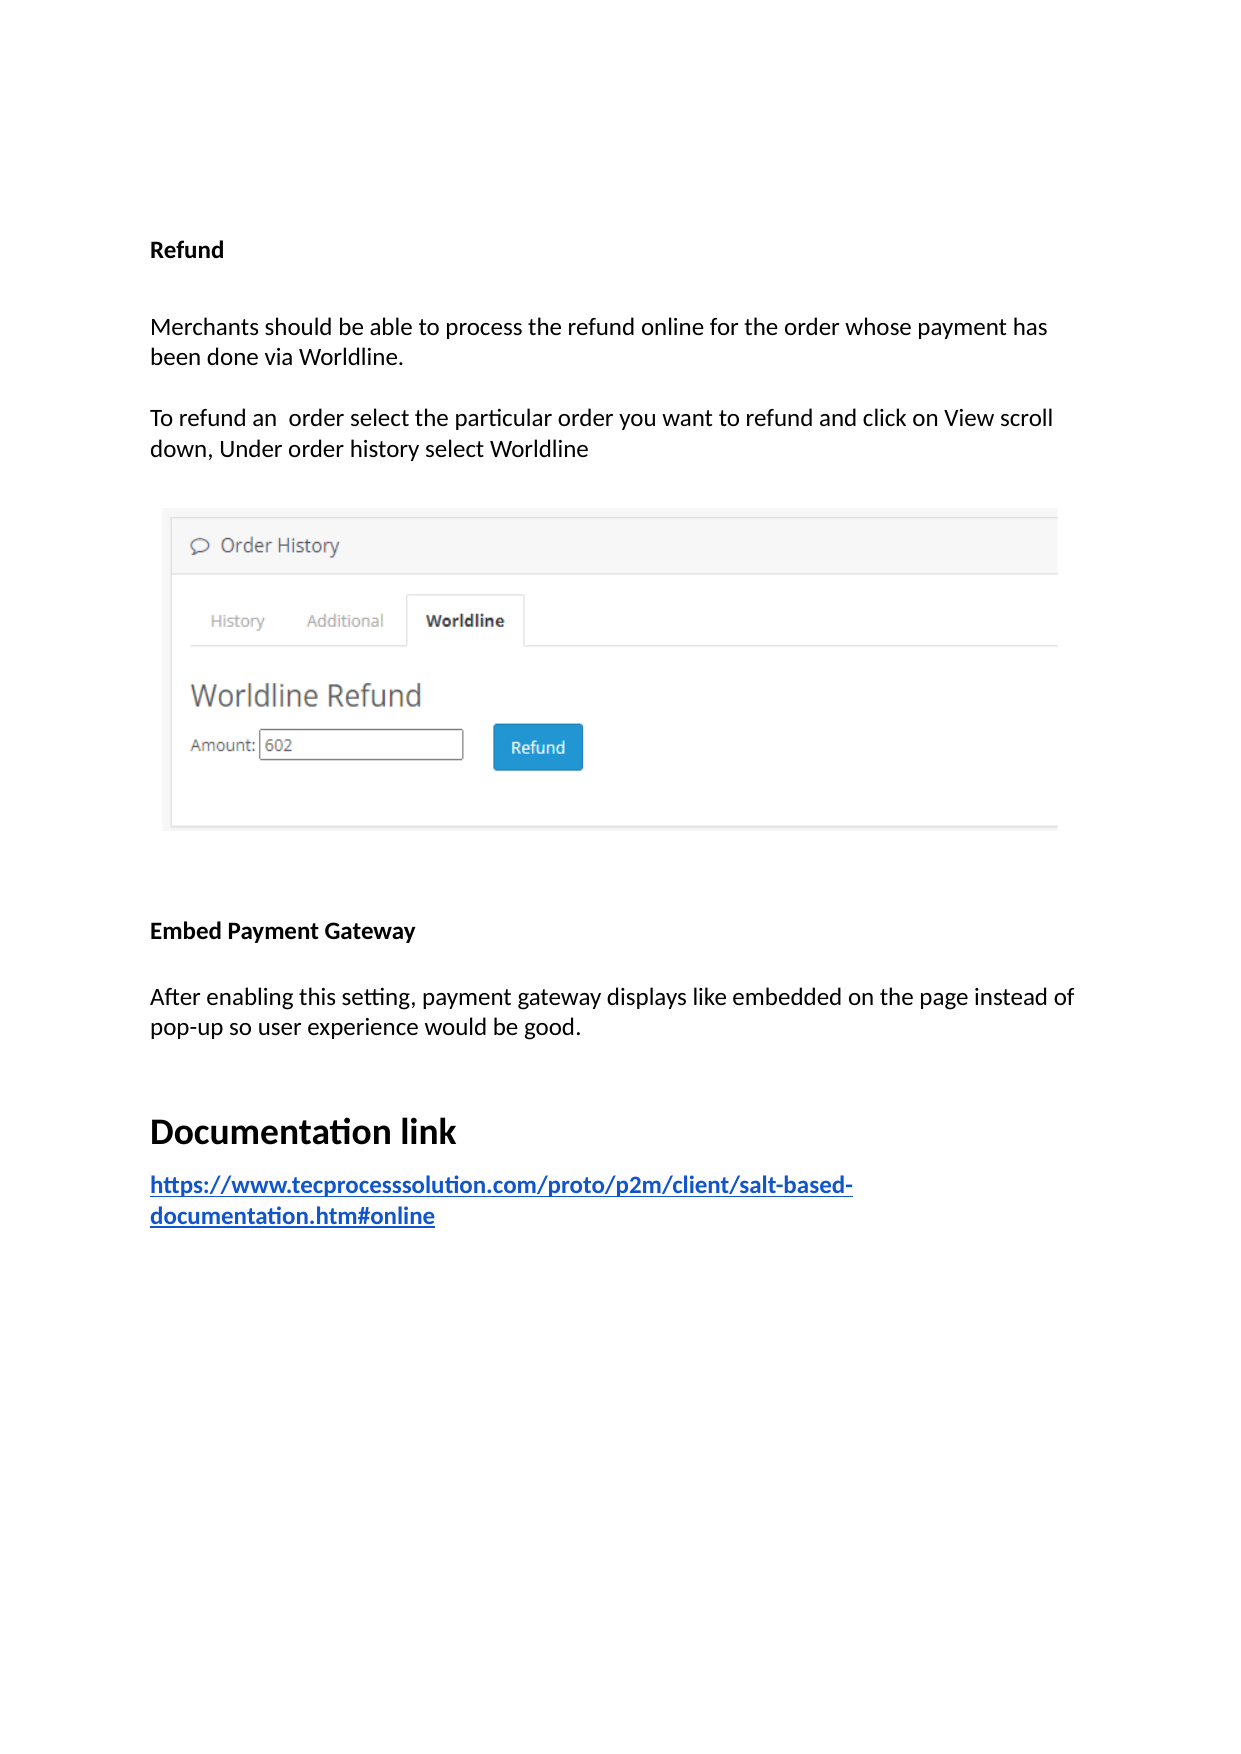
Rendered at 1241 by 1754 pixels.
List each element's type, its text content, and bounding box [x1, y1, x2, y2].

picture [162, 508, 1058, 831]
subtitle Embed Payment Gateway [150, 915, 1090, 946]
text Merchants should be able to process the refund online for the order whose payment has been done via Worldline. [150, 311, 1090, 372]
text After enabling this setting, payment gateway displays like embedded on the page instead of pop-up so user experience would be good. [150, 981, 1090, 1042]
subtitle Documentation link [150, 1108, 1090, 1154]
text To refund an order select the particular order you want to refund and click on View scroll down, Under order history select Worldline [150, 402, 1090, 463]
subtitle Refund [150, 234, 1090, 265]
text https://www.tecprocesssolution.com/proto/p2m/client/salt-based-documentation.htm#online [150, 1169, 1090, 1231]
